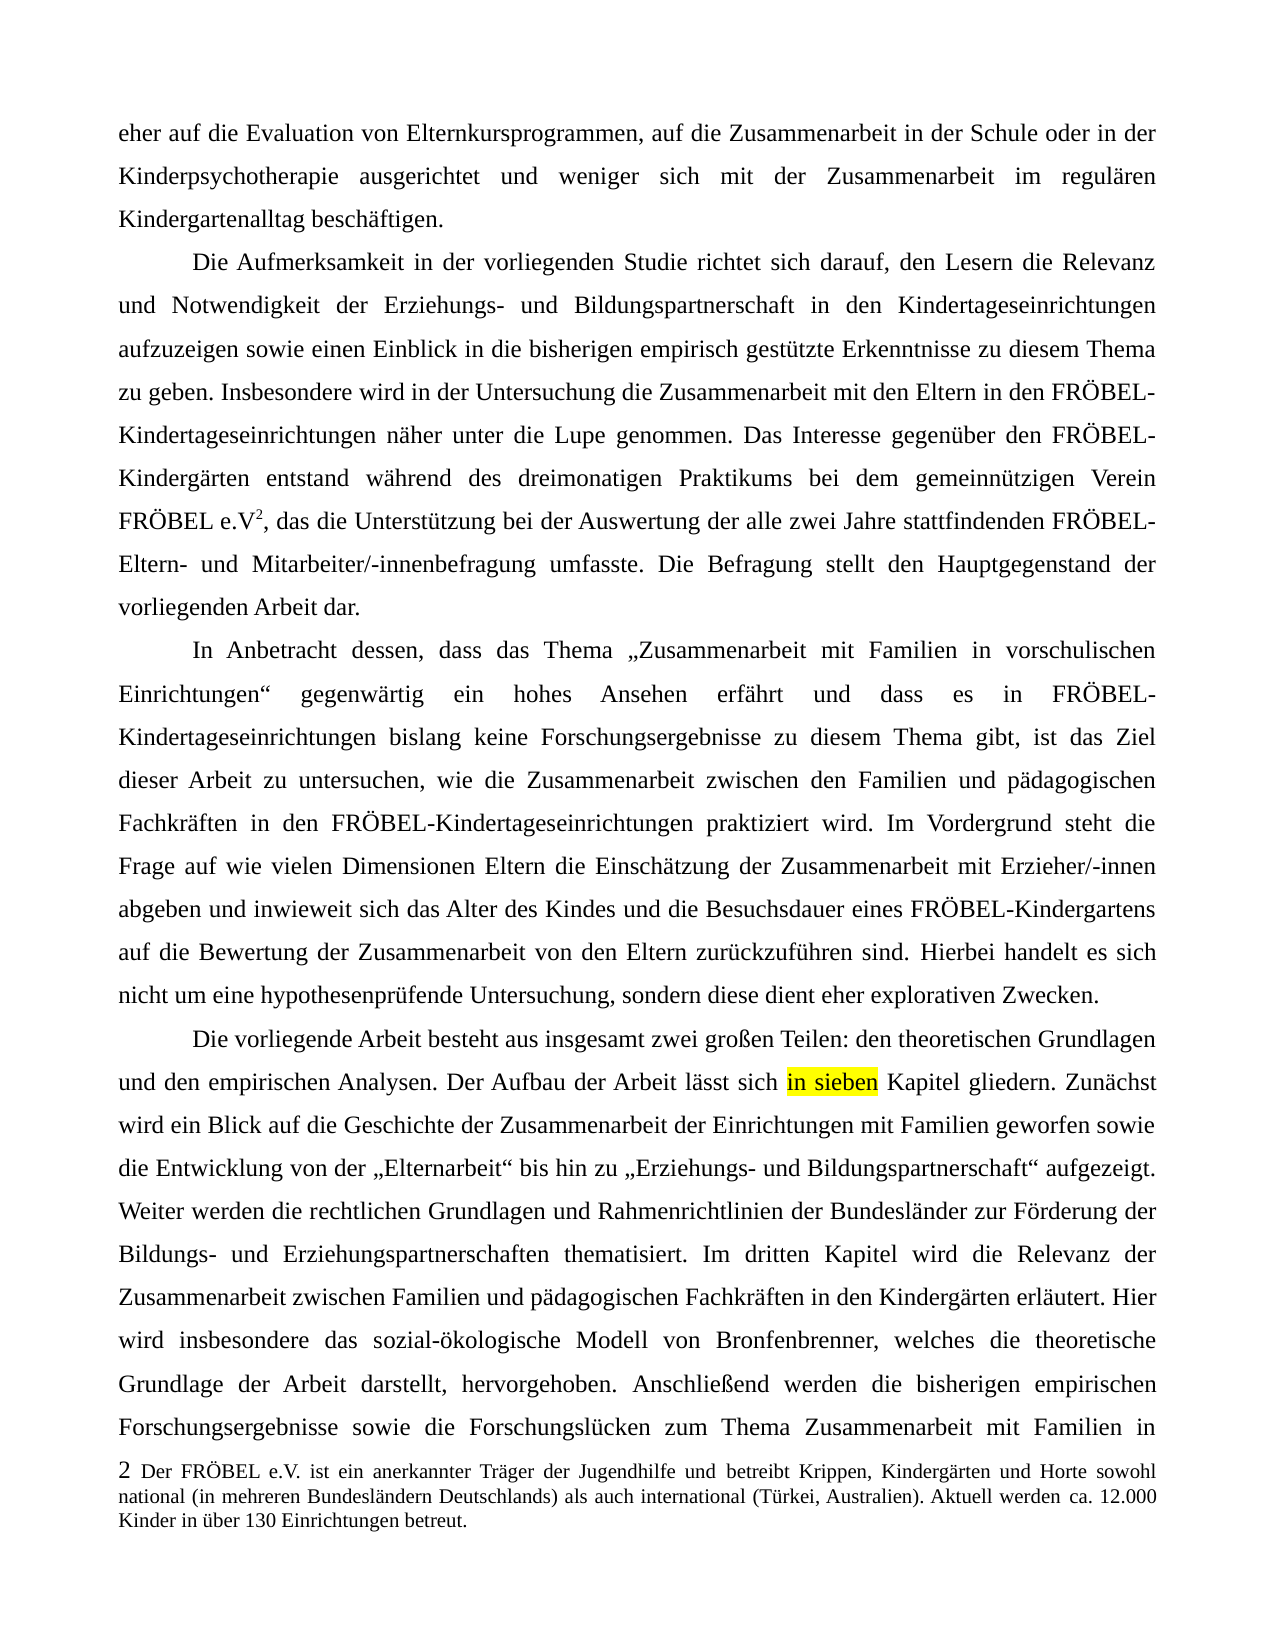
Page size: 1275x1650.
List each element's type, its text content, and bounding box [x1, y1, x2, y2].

text In Anbetracht dessen, dass das Thema „Zusammenarbeit mit Familien in vorschulischen Einrichtungen“ gegenwärtig ein hohes Ansehen erfährt und dass es in FRÖBEL-Kindertageseinrichtungen bislang keine Forschungsergebnisse zu diesem Thema gibt, ist das Ziel dieser Arbeit zu untersuchen, wie die Zusammenarbeit zwischen den Familien und pädagogischen Fachkräften in den FRÖBEL-Kindertageseinrichtungen praktiziert wird. Im Vordergrund steht die Frage auf wie vielen Dimensionen Eltern die Einschätzung der Zusammenarbeit mit Erzieher/-innen abgeben und inwieweit sich das Alter des Kindes und die Besuchsdauer eines FRÖBEL-Kindergartens auf die Bewertung der Zusammenarbeit von den Eltern zurückzuführen sind. Hierbei handelt es sich nicht um eine hypothesenprüfende Untersuchung, sondern diese dient eher explorativen Zwecken. [118, 636, 1157, 1009]
text Der FRÖBEL e.V. ist ein anerkannter Träger der Jugendhilfe und betreibt Krippen, Kindergärten und Horte sowohl national (in mehreren Bundesländern Deutschlands) als auch international (Türkei, Australien). Aktuell werden ca. 12.000 Kinder in über 130 Einrichtungen betreut. [118, 1455, 1157, 1532]
text Die Aufmerksamkeit in der vorliegenden Studie richtet sich darauf, den Lesern die Relevanz und Notwendigkeit der Erziehungs- und Bildungspartnerschaft in den Kindertageseinrichtungen aufzuzeigen sowie einen Einblick in die bisherigen empirisch gestützte Erkenntnisse zu diesem Thema zu geben. Insbesondere wird in der Untersuchung die Zusammenarbeit mit den Eltern in den FRÖBEL-Kindertageseinrichtungen näher unter die Lupe genommen. Das Interesse gegenüber den FRÖBEL-Kindergärten entstand während des dreimonatigen Praktikums bei dem gemeinnützigen Verein FRÖBEL e.V, das die Unterstützung bei der Auswertung der alle zwei Jahre stattfindenden FRÖBEL-Eltern- und Mitarbeiter/-innenbefragung umfasste. Die Befragung stellt den Hauptgegenstand der vorliegenden Arbeit dar. [118, 247, 1157, 621]
text eher auf die Evaluation von Elternkursprogrammen, auf die Zusammenarbeit in der Schule oder in der Kinderpsychotherapie ausgerichtet und weniger sich mit der Zusammenarbeit im regulären Kindergartenalltag beschäftigen. [118, 118, 1157, 233]
text Die vorliegende Arbeit besteht aus insgesamt zwei großen Teilen: den theoretischen Grundlagen und den empirischen Analysen. Der Aufbau der Arbeit lässt sich in sieben Kapitel gliedern. Zunächst wird ein Blick auf die Geschichte der Zusammenarbeit der Einrichtungen mit Familien geworfen sowie die Entwicklung von der „Elternarbeit“ bis hin zu „Erziehungs- und Bildungspartnerschaft“ aufgezeigt. Weiter werden die rechtlichen Grundlagen und Rahmenrichtlinien der Bundesländer zur Förderung der Bildungs- und Erziehungspartnerschaften thematisiert. Im dritten Kapitel wird die Relevanz der Zusammenarbeit zwischen Familien und pädagogischen Fachkräften in den Kindergärten erläutert. Hier wird insbesondere das sozial-ökologische Modell von Bronfenbrenner, welches die theoretische Grundlage der Arbeit darstellt, hervorgehoben. Anschließend werden die bisherigen empirischen Forschungsergebnisse sowie die Forschungslücken zum Thema Zusammenarbeit mit Familien in [118, 1024, 1157, 1441]
